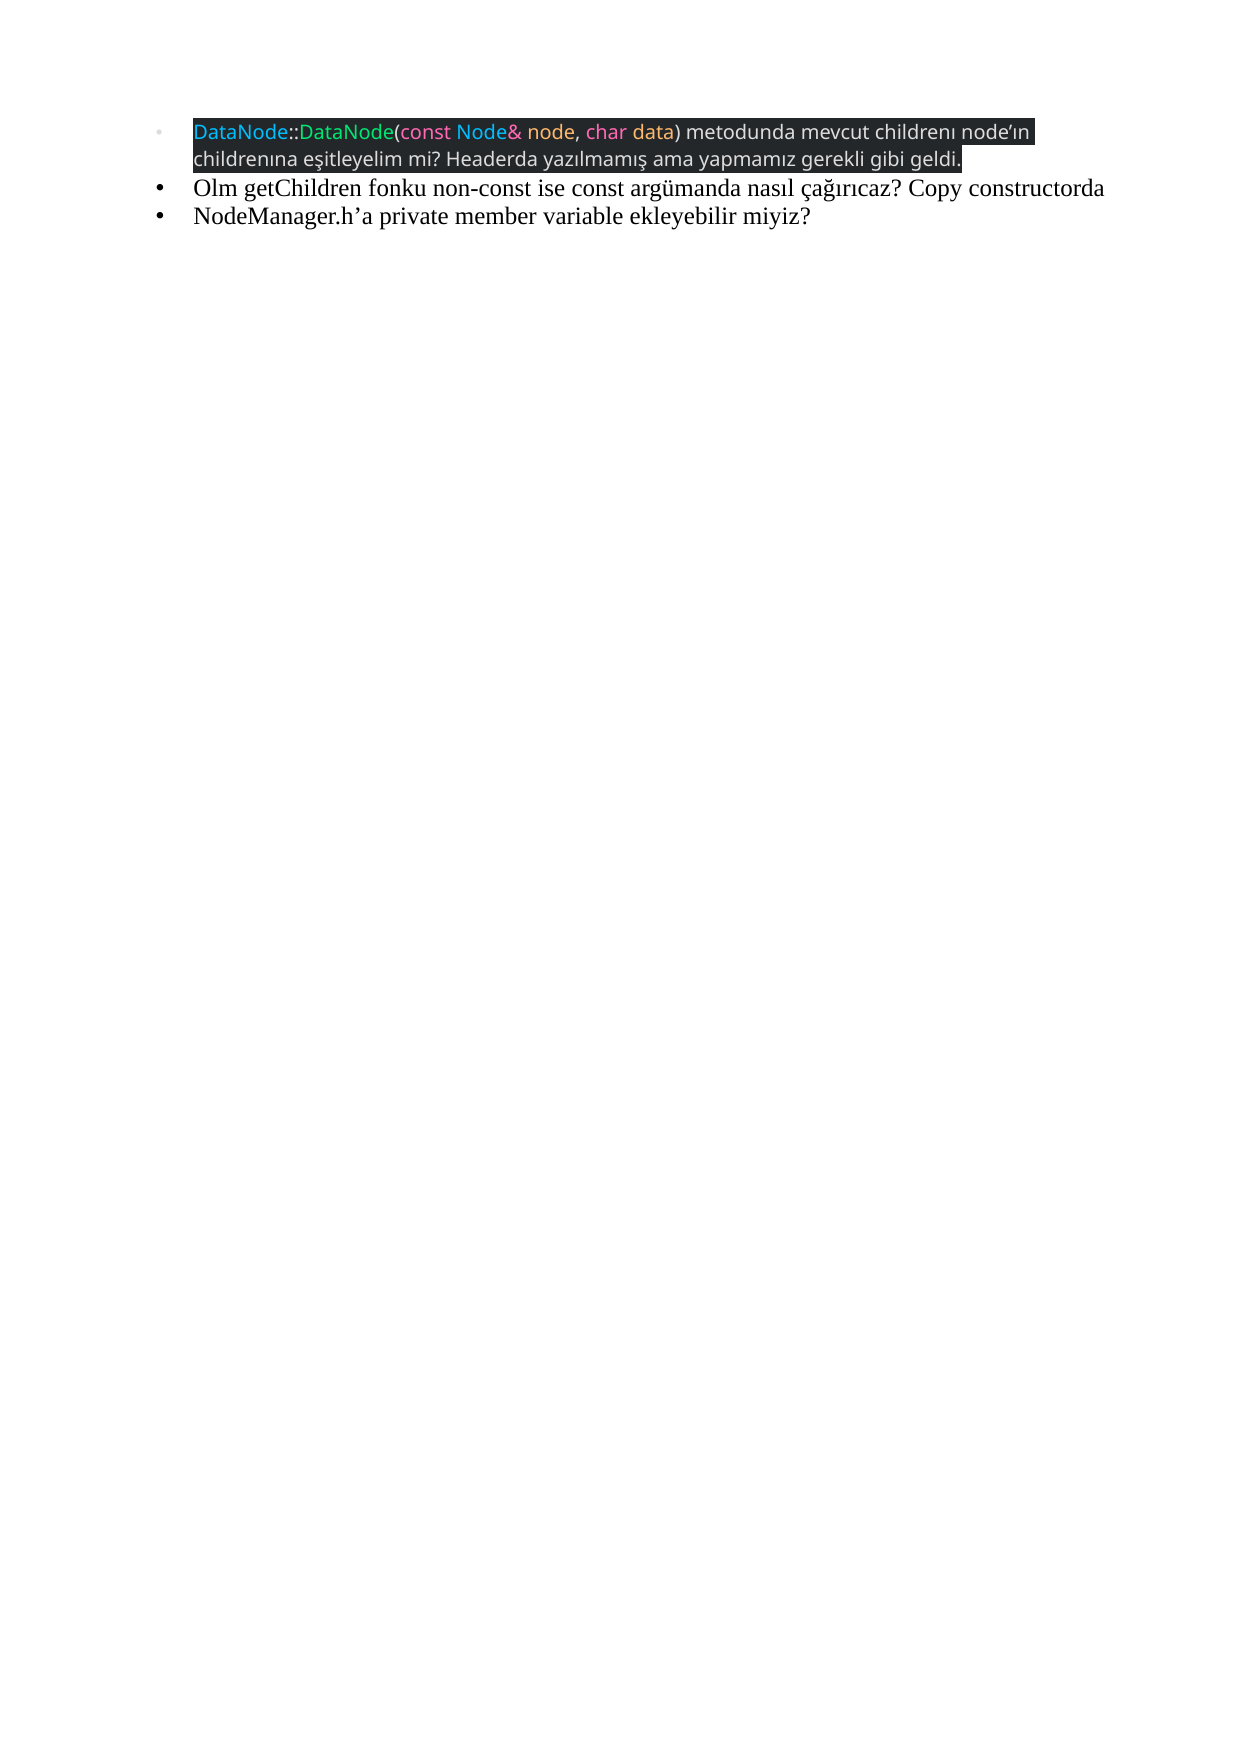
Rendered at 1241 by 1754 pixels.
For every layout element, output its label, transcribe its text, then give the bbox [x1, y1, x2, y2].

list Olm getChildren fonku non-const ise const argümanda nasıl çağırıcaz? Copy constructorda [156, 173, 1122, 201]
list NodeManager.h’a private member variable ekleyebilir miyiz? [156, 201, 1122, 230]
list DataNode::DataNode(const Node& node, char data) metodunda mevcut childrenı node’ın childrenına eşitleyelim mi? Headerda yazılmamış ama yapmamız gerekli gibi geldi. [156, 118, 1122, 173]
